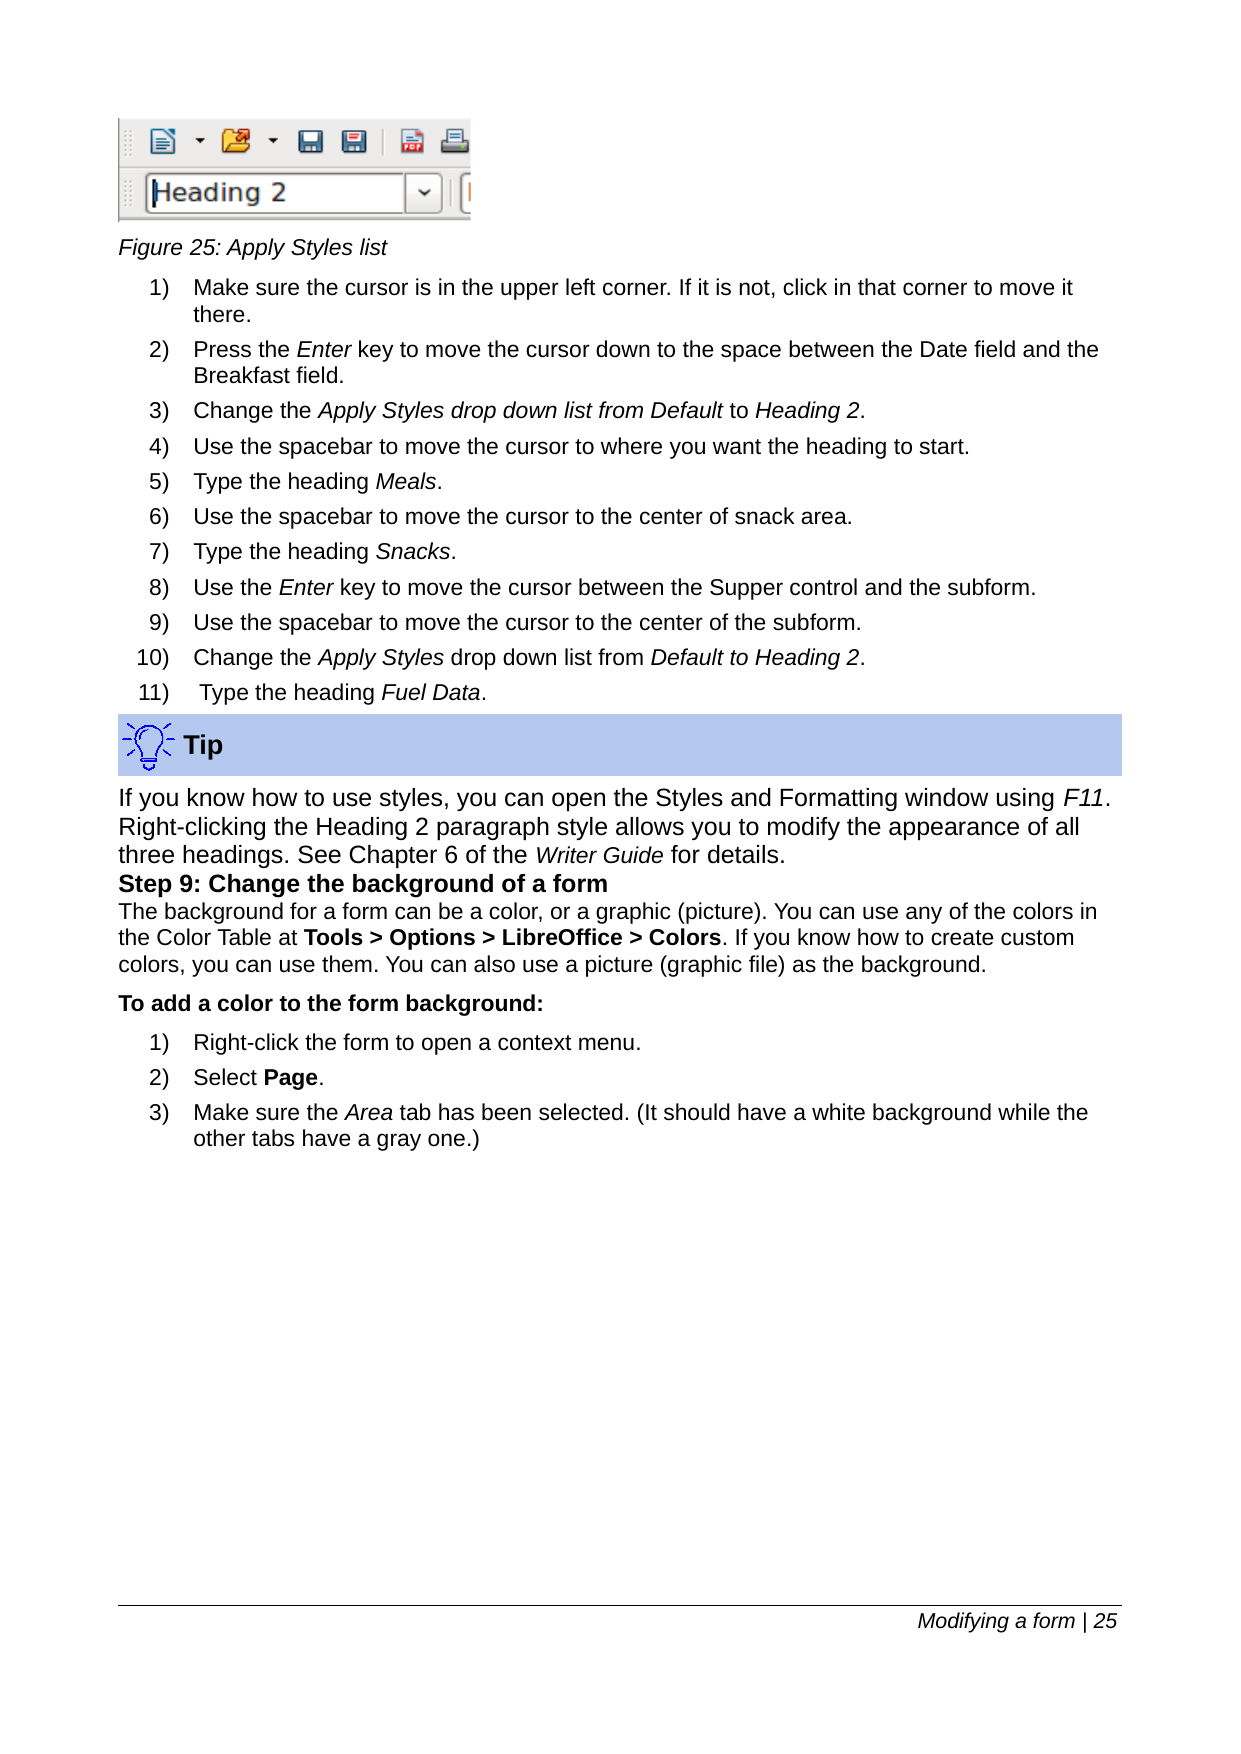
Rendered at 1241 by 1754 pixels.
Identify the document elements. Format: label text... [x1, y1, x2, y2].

list Use the spacebar to move the cursor to the center of snack area. [169, 503, 1122, 529]
list Make sure the Area tab has been selected. (It should have a white background while the other tabs have a gray one.) [169, 1099, 1122, 1152]
list Right-click the form to open a context menu. [169, 1028, 1122, 1055]
list Type the heading Fuel Data. [169, 679, 1122, 706]
list Change the Apply Styles drop down list from Default to Heading 2. [169, 397, 1122, 424]
list Make sure the cursor is in the upper left corner. If it is not, click in that corner to move it there. [169, 274, 1122, 327]
list Use the spacebar to move the cursor to where you want the heading to start. [169, 433, 1122, 459]
list Type the heading Meals. [169, 468, 1122, 494]
text If you know how to use styles, you can open the Styles and Formatting window using F11. Right-clicking the Heading 2 paragraph style allows you to modify the appearance of all three headings. See Chapter 6 of the Writer Guide for details. [118, 783, 1122, 869]
text The background for a form can be a color, or a graphic (picture). You can use any of the colors in the Color Table at Tools > Options > LibreOffice > Colors. If you know how to create custom colors, you can use them. You can also use a picture (graphic file) as the background. [118, 898, 1122, 977]
list Type the heading Snacks. [169, 538, 1122, 565]
list Select Page. [169, 1064, 1122, 1090]
list Change the Apply Styles drop down list from Default to Heading 2. [169, 644, 1122, 670]
text To add a color to the form background: [118, 989, 1122, 1016]
text Step 9: Change the background of a form [118, 869, 1122, 898]
text Figure 25: Apply Styles list [118, 234, 471, 260]
list Use the spacebar to move the cursor to the center of the subform. [169, 609, 1122, 635]
list Use the Enter key to move the cursor between the Supper control and the subform. [169, 573, 1122, 600]
subtitle Tip [118, 714, 1122, 776]
list Press the Enter key to move the cursor down to the space between the Date field and the Breakfast field. [169, 336, 1122, 389]
picture [118, 118, 471, 222]
picture [119, 715, 179, 775]
